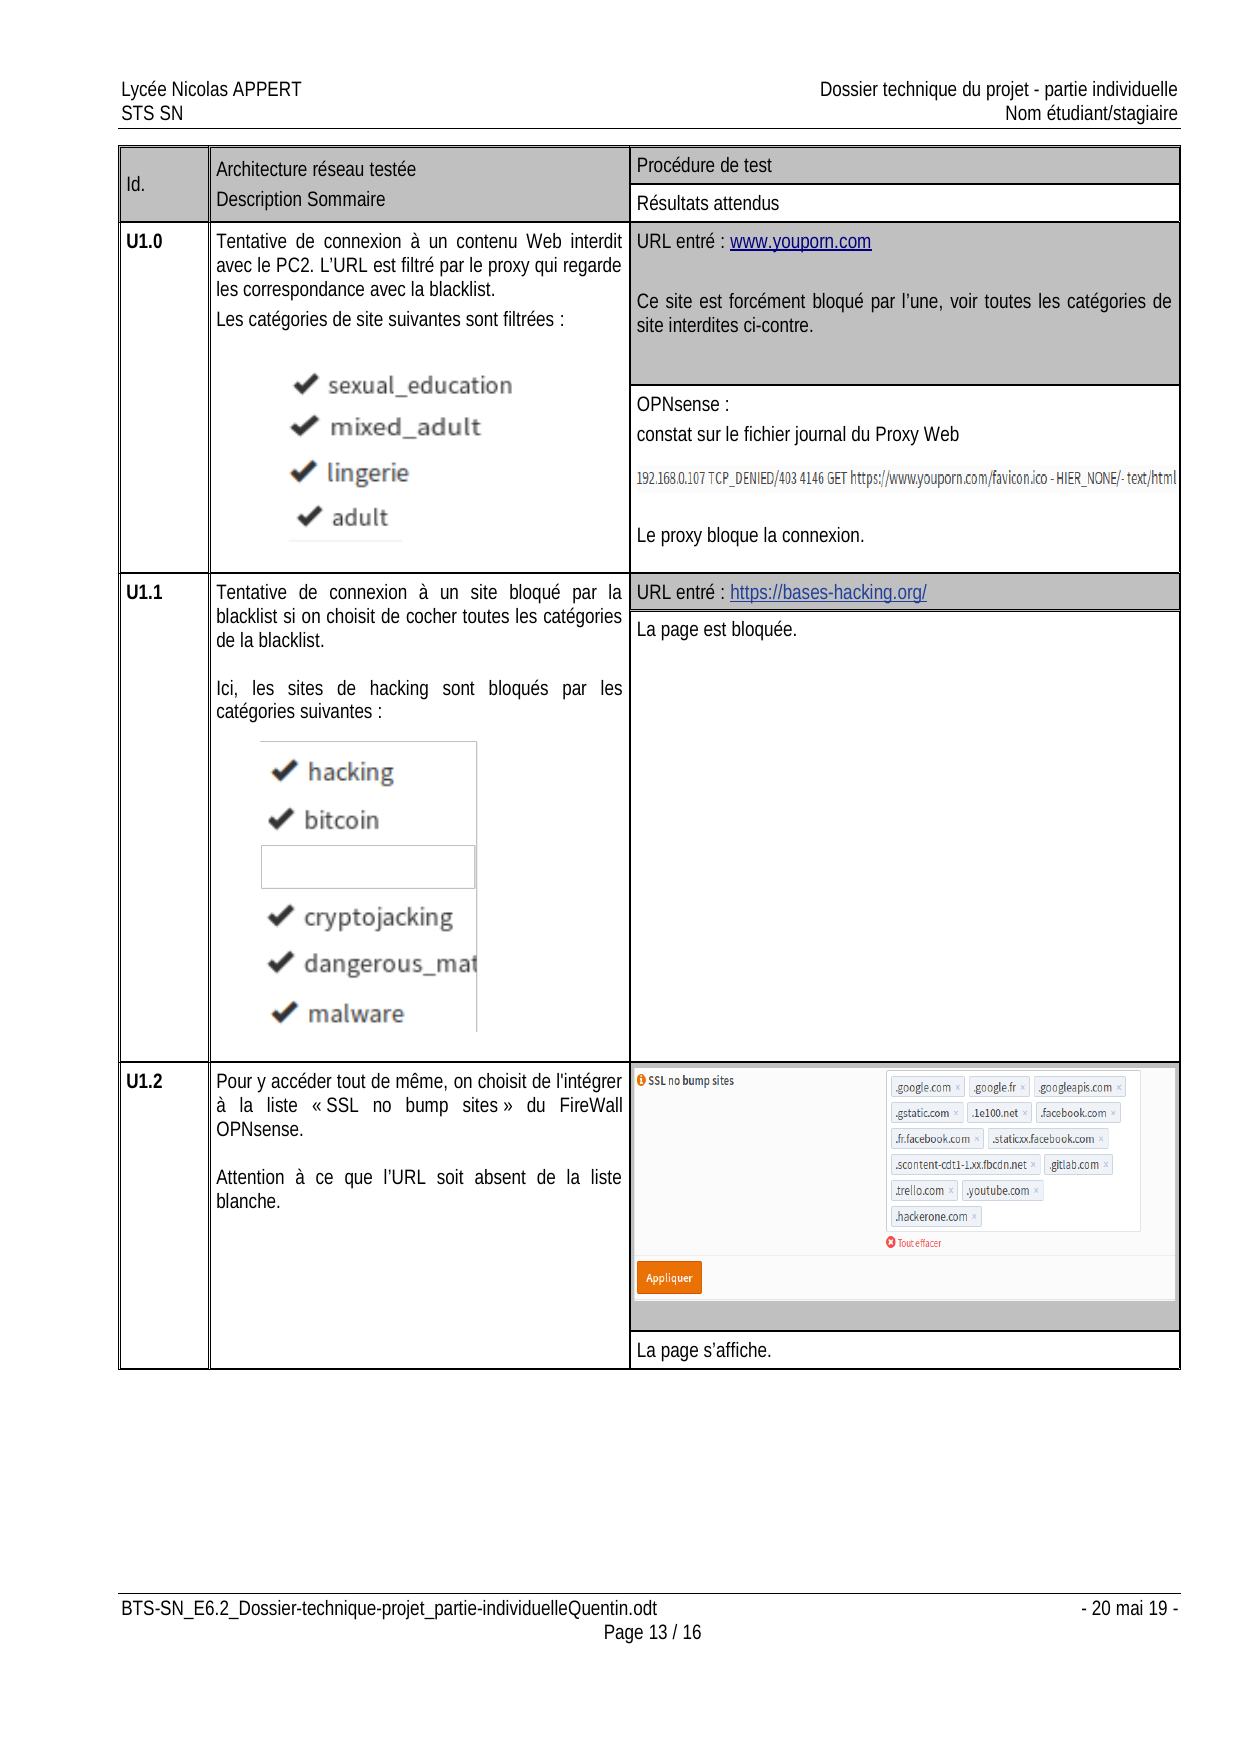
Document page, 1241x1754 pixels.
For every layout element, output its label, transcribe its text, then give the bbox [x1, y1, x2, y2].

table_header URL entré : www.youporn.com Ce site est forcément bloqué par l’une, voir toutes les catégories de site interdites ci-contre. [631, 223, 1179, 384]
table_cell La page est bloquée. [631, 612, 1179, 1061]
picture [288, 360, 519, 542]
table_cell Tentative de connexion à un contenu Web interdit avec le PC2. L’URL est filtré par le proxy qui regarde les correspondance avec la blacklist. Les catégories de site suivantes sont filtrées : [211, 223, 629, 447]
table_header URL entré : https://bases-hacking.org/ [631, 574, 1179, 609]
table_header [631, 1063, 1179, 1330]
table_cell La page s’affiche. [631, 1332, 1179, 1368]
table_cell Pour y accéder tout de même, on choisit de l'intégrer à la liste « SSL no bump sites » du FireWall OPNsense. Attention à ce que l’URL soit absent de la liste blanche. [211, 1063, 629, 1368]
table_cell Tentative de connexion à un site bloqué par la blacklist si on choisit de cocher toutes les catégories de la blacklist. Ici, les sites de hacking sont bloqués par les catégories suivantes : [211, 574, 629, 1061]
table_cell Résultats attendus [631, 185, 1179, 221]
table_cell OPNsense : constat sur le fichier journal du Proxy Web Le proxy bloque la connexion. [631, 386, 1179, 572]
table_header Procédure de test [631, 148, 1179, 183]
table_cell U1.1 [121, 574, 208, 1061]
table_cell [211, 448, 629, 572]
table_cell U1.2 [121, 1063, 208, 1368]
picture [260, 741, 479, 1032]
table_cell U1.0 [121, 223, 208, 572]
picture [634, 1068, 1175, 1301]
picture [636, 465, 1178, 493]
table_header Id. [121, 148, 208, 221]
table_header Architecture réseau testée Description Sommaire [211, 148, 629, 221]
